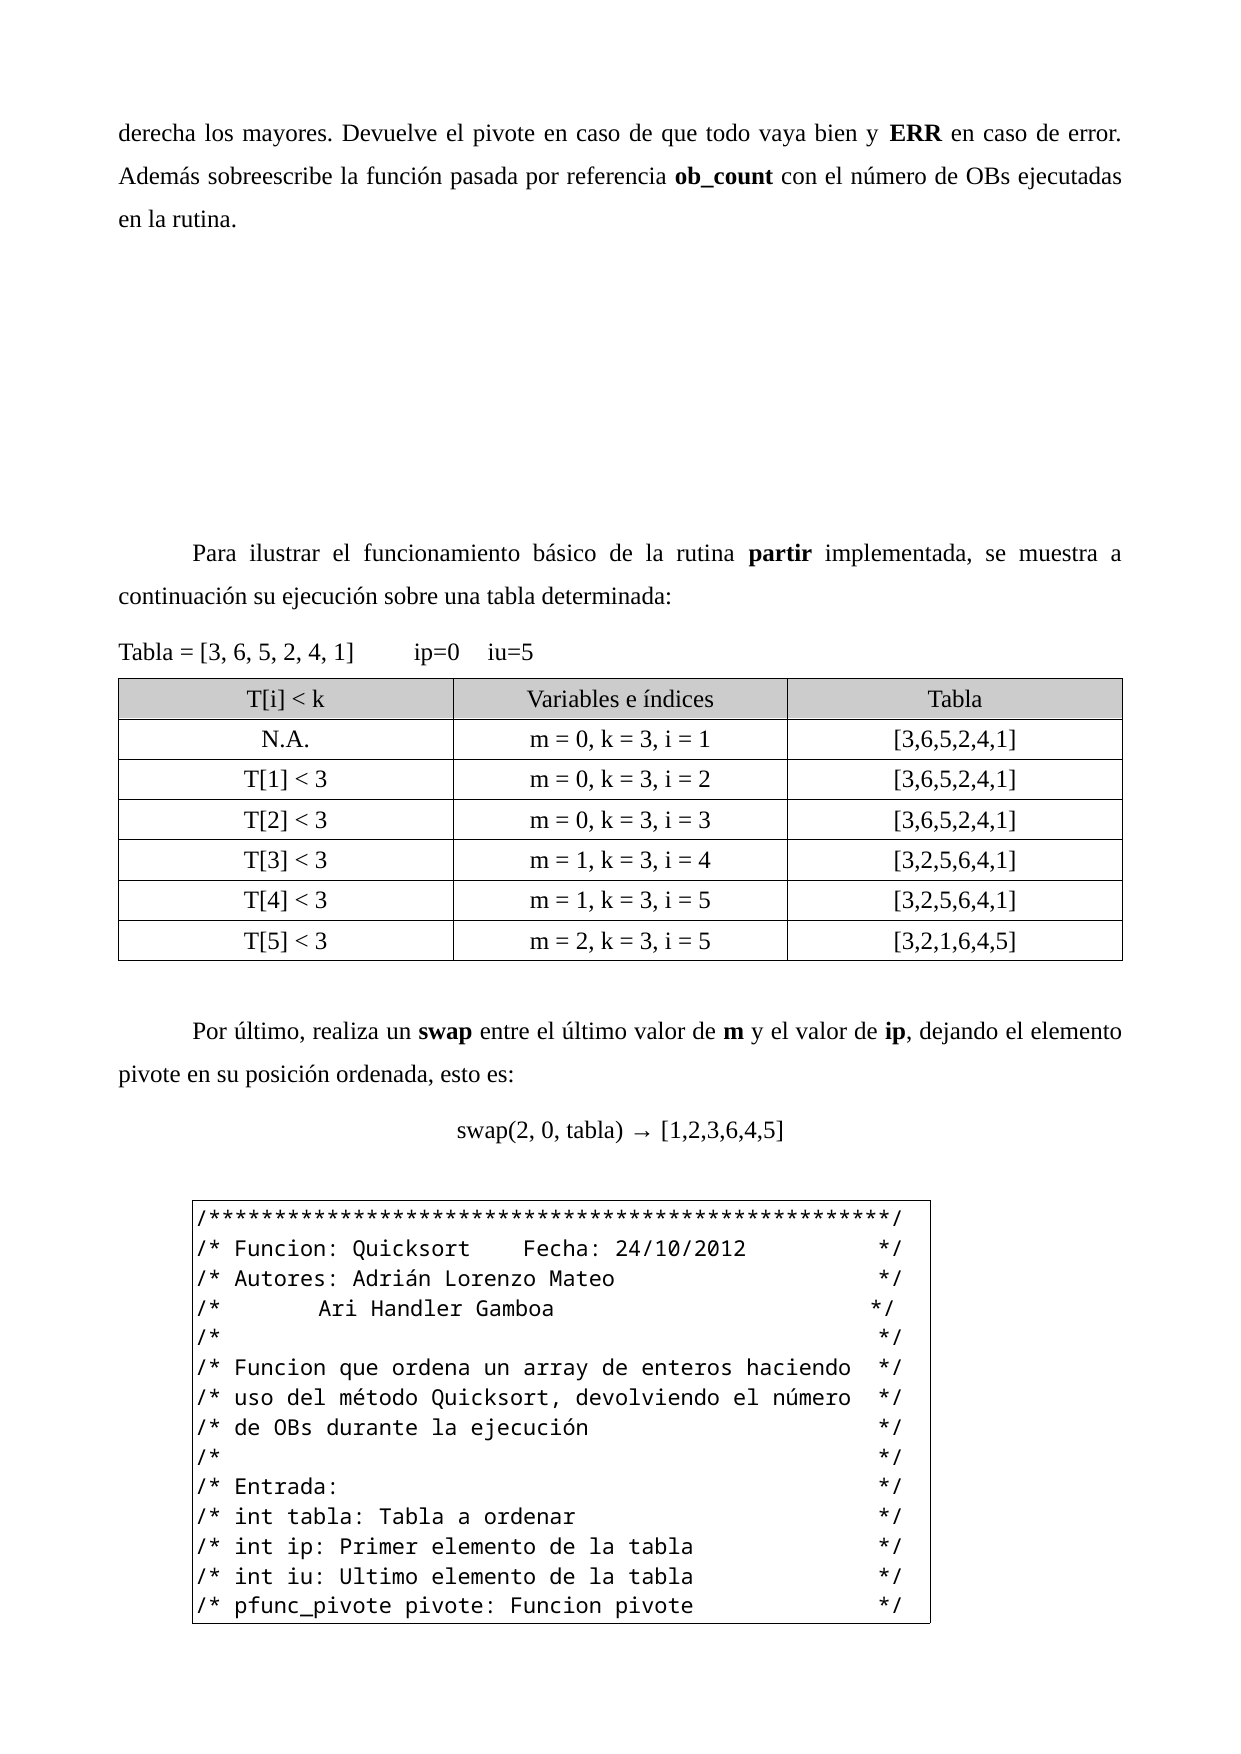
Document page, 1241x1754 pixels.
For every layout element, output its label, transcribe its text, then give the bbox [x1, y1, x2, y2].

table_cell T[1] < 3 [119, 760, 453, 799]
table_header Variables e índices [454, 679, 787, 718]
table_cell N.A. [119, 720, 453, 759]
text /* */ [193, 1438, 930, 1468]
text /* int ip: Primer elemento de la tabla */ [193, 1528, 930, 1558]
table_header T[i] < k [119, 679, 453, 718]
table_cell T[4] < 3 [119, 881, 453, 920]
text /* Ari Handler Gamboa */ [193, 1289, 930, 1319]
table_cell [3,6,5,2,4,1] [788, 720, 1122, 759]
table_cell m = 0, k = 3, i = 1 [454, 720, 787, 759]
table_cell m = 1, k = 3, i = 5 [454, 881, 787, 920]
text Por último, realiza un swap entre el último valor de m y el valor de ip, dejando el elemento pivote en su posición ordenada, esto es: [118, 1016, 1122, 1088]
text derecha los mayores. Devuelve el pivote en caso de que todo vaya bien y ERR en caso de error. Además sobreescribe la función pasada por referencia ob_count con el número de OBs ejecutadas en la rutina. [118, 118, 1122, 233]
text /* de OBs durante la ejecución */ [193, 1409, 930, 1438]
text Tabla = [3, 6, 5, 2, 4, 1] ip=0 iu=5 [118, 637, 1122, 666]
text /* pfunc_pivote pivote: Funcion pivote */ [193, 1587, 930, 1623]
text /* Autores: Adrián Lorenzo Mateo */ [193, 1260, 930, 1289]
table_cell [3,6,5,2,4,1] [788, 760, 1122, 799]
table_cell T[2] < 3 [119, 800, 453, 839]
table_cell m = 2, k = 3, i = 5 [454, 921, 787, 960]
table_cell m = 0, k = 3, i = 3 [454, 800, 787, 839]
text /* Funcion: Quicksort Fecha: 24/10/2012 */ [193, 1230, 930, 1260]
table_cell [3,6,5,2,4,1] [788, 800, 1122, 839]
text /* Funcion que ordena un array de enteros haciendo */ [193, 1349, 930, 1379]
text Para ilustrar el funcionamiento básico de la rutina partir implementada, se muestra a continuación su ejecución sobre una tabla determinada: [118, 538, 1122, 610]
table_header Tabla [788, 679, 1122, 718]
text /****************************************************/ [193, 1201, 930, 1230]
table_cell [3,2,5,6,4,1] [788, 881, 1122, 920]
text /* */ [193, 1319, 930, 1349]
table_cell T[5] < 3 [119, 921, 453, 960]
text /* int tabla: Tabla a ordenar */ [193, 1498, 930, 1528]
table_cell [3,2,5,6,4,1] [788, 840, 1122, 880]
table_cell [3,2,1,6,4,5] [788, 921, 1122, 960]
text /* int iu: Ultimo elemento de la tabla */ [193, 1558, 930, 1587]
text /* uso del método Quicksort, devolviendo el número */ [193, 1379, 930, 1409]
text /* Entrada: */ [193, 1468, 930, 1498]
table_cell m = 1, k = 3, i = 4 [454, 840, 787, 880]
text swap(2, 0, tabla) → [1,2,3,6,4,5] [118, 1115, 1122, 1143]
table_cell T[3] < 3 [119, 840, 453, 880]
table_cell m = 0, k = 3, i = 2 [454, 760, 787, 799]
